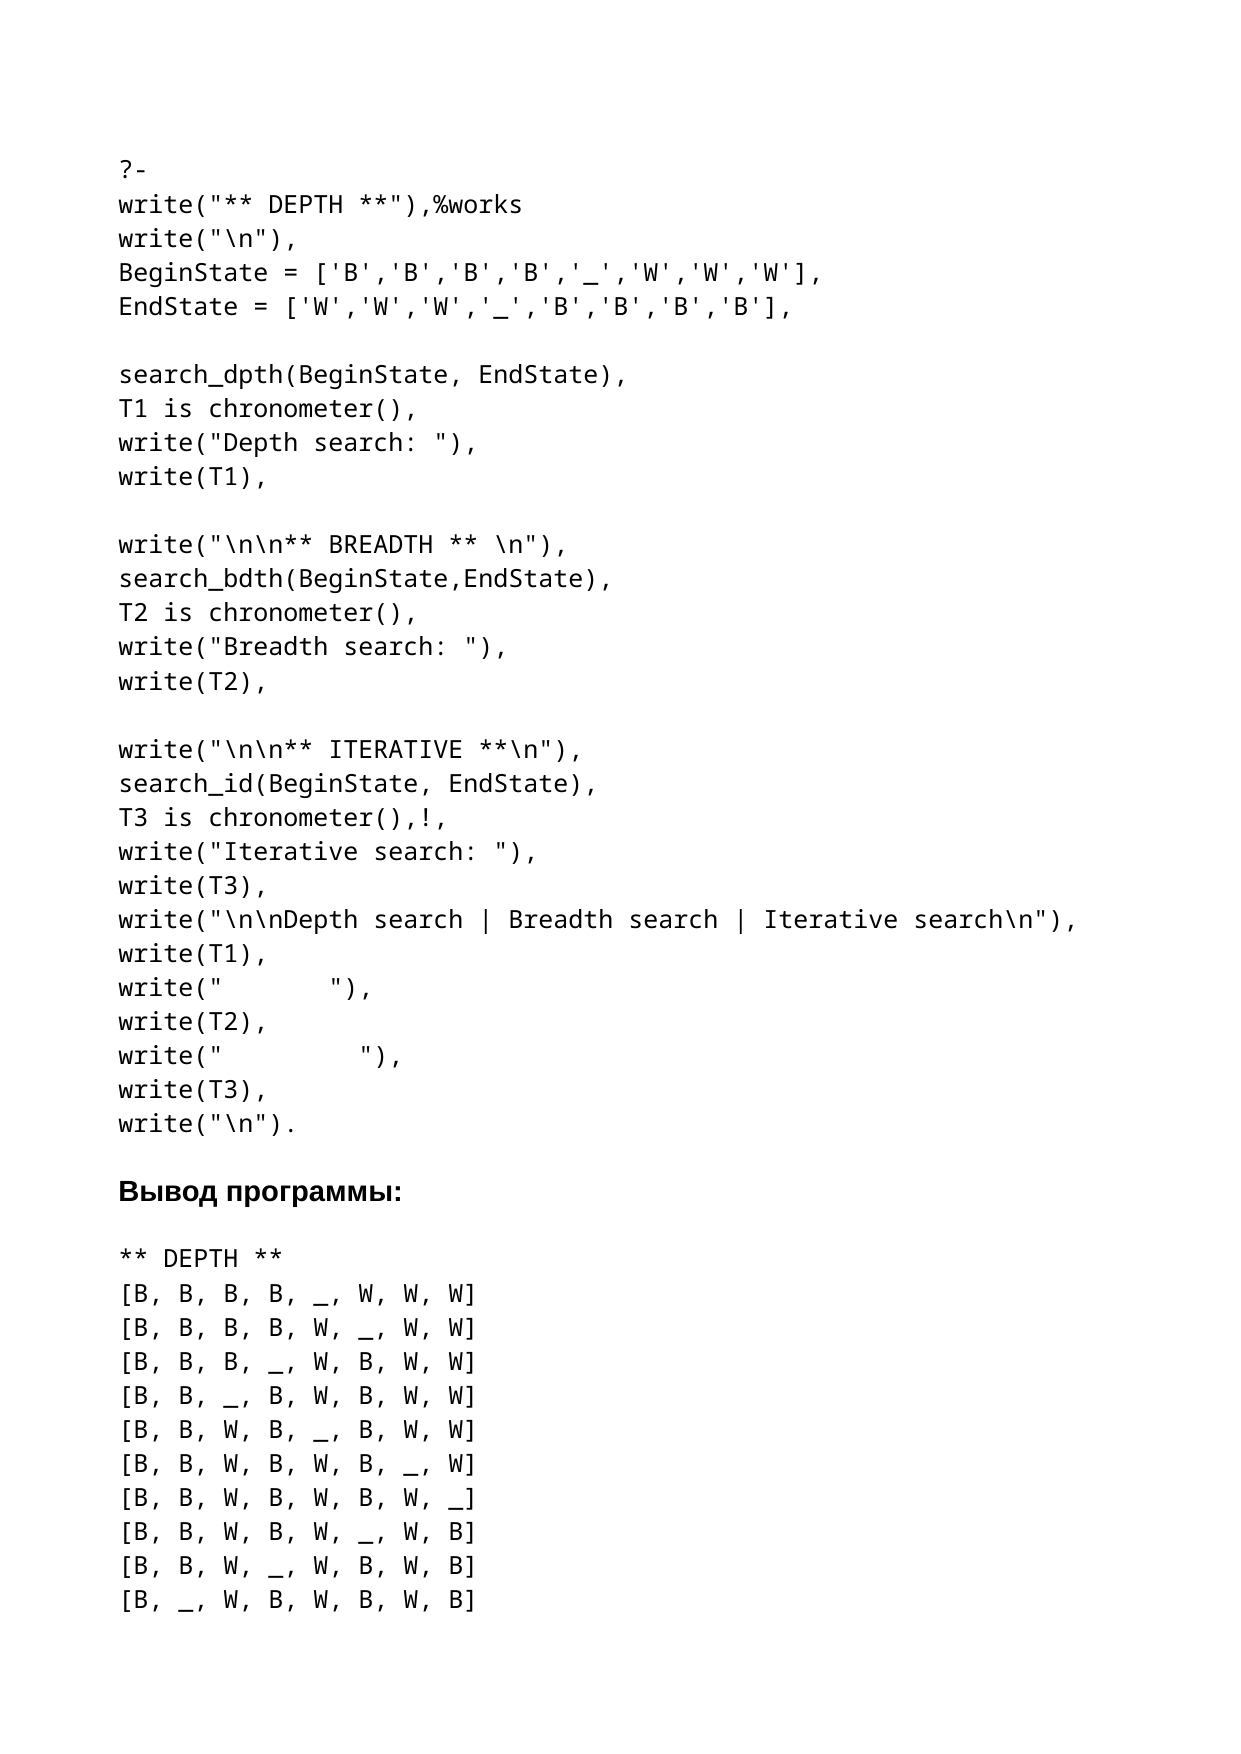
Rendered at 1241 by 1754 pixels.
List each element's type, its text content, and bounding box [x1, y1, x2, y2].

text ** DEPTH ** [118, 1241, 1122, 1275]
text T2 is chronometer(), [118, 595, 1122, 629]
text BeginState = ['B','B','B','B','_','W','W','W'], [118, 254, 1122, 288]
text [B, B, B, B, W, _, W, W] [118, 1309, 1122, 1343]
text write("\n"), [118, 220, 1122, 254]
text write(" "), [118, 1038, 1122, 1072]
text write("Iterative search: "), [118, 833, 1122, 867]
text write("Depth search: "), [118, 425, 1122, 459]
text search_dpth(BeginState, EndState), [118, 357, 1122, 391]
text write("** DEPTH **"),%works [118, 186, 1122, 220]
text write(T3), [118, 867, 1122, 902]
text [B, B, W, B, W, _, W, B] [118, 1514, 1122, 1548]
text ?- [118, 152, 1122, 186]
text [B, B, W, _, W, B, W, B] [118, 1548, 1122, 1582]
text [B, B, W, B, W, B, W, _] [118, 1479, 1122, 1514]
text write(T2), [118, 663, 1122, 697]
text [B, B, B, _, W, B, W, W] [118, 1343, 1122, 1377]
text T3 is chronometer(),!, [118, 799, 1122, 833]
text write("Breadth search: "), [118, 629, 1122, 663]
text [B, B, W, B, W, B, _, W] [118, 1446, 1122, 1479]
text EndState = ['W','W','W','_','B','B','B','B'], [118, 288, 1122, 322]
text write("\n"). [118, 1106, 1122, 1140]
text write("\n\nDepth search | Breadth search | Iterative search\n"), [118, 902, 1122, 936]
text [B, B, _, B, W, B, W, W] [118, 1377, 1122, 1411]
text write(T2), [118, 1004, 1122, 1038]
text [B, B, B, B, _, W, W, W] [118, 1275, 1122, 1309]
text [B, _, W, B, W, B, W, B] [118, 1582, 1122, 1616]
text write("\n\n** ITERATIVE **\n"), [118, 731, 1122, 765]
text write(T1), [118, 459, 1122, 493]
text search_id(BeginState, EndState), [118, 765, 1122, 799]
text search_bdth(BeginState,EndState), [118, 561, 1122, 595]
text write(T1), [118, 936, 1122, 970]
text write(T3), [118, 1072, 1122, 1106]
text write(" "), [118, 970, 1122, 1004]
text T1 is chronometer(), [118, 391, 1122, 425]
text Вывод программы: [118, 1174, 1122, 1208]
text [B, B, W, B, _, B, W, W] [118, 1411, 1122, 1446]
text write("\n\n** BREADTH ** \n"), [118, 527, 1122, 561]
